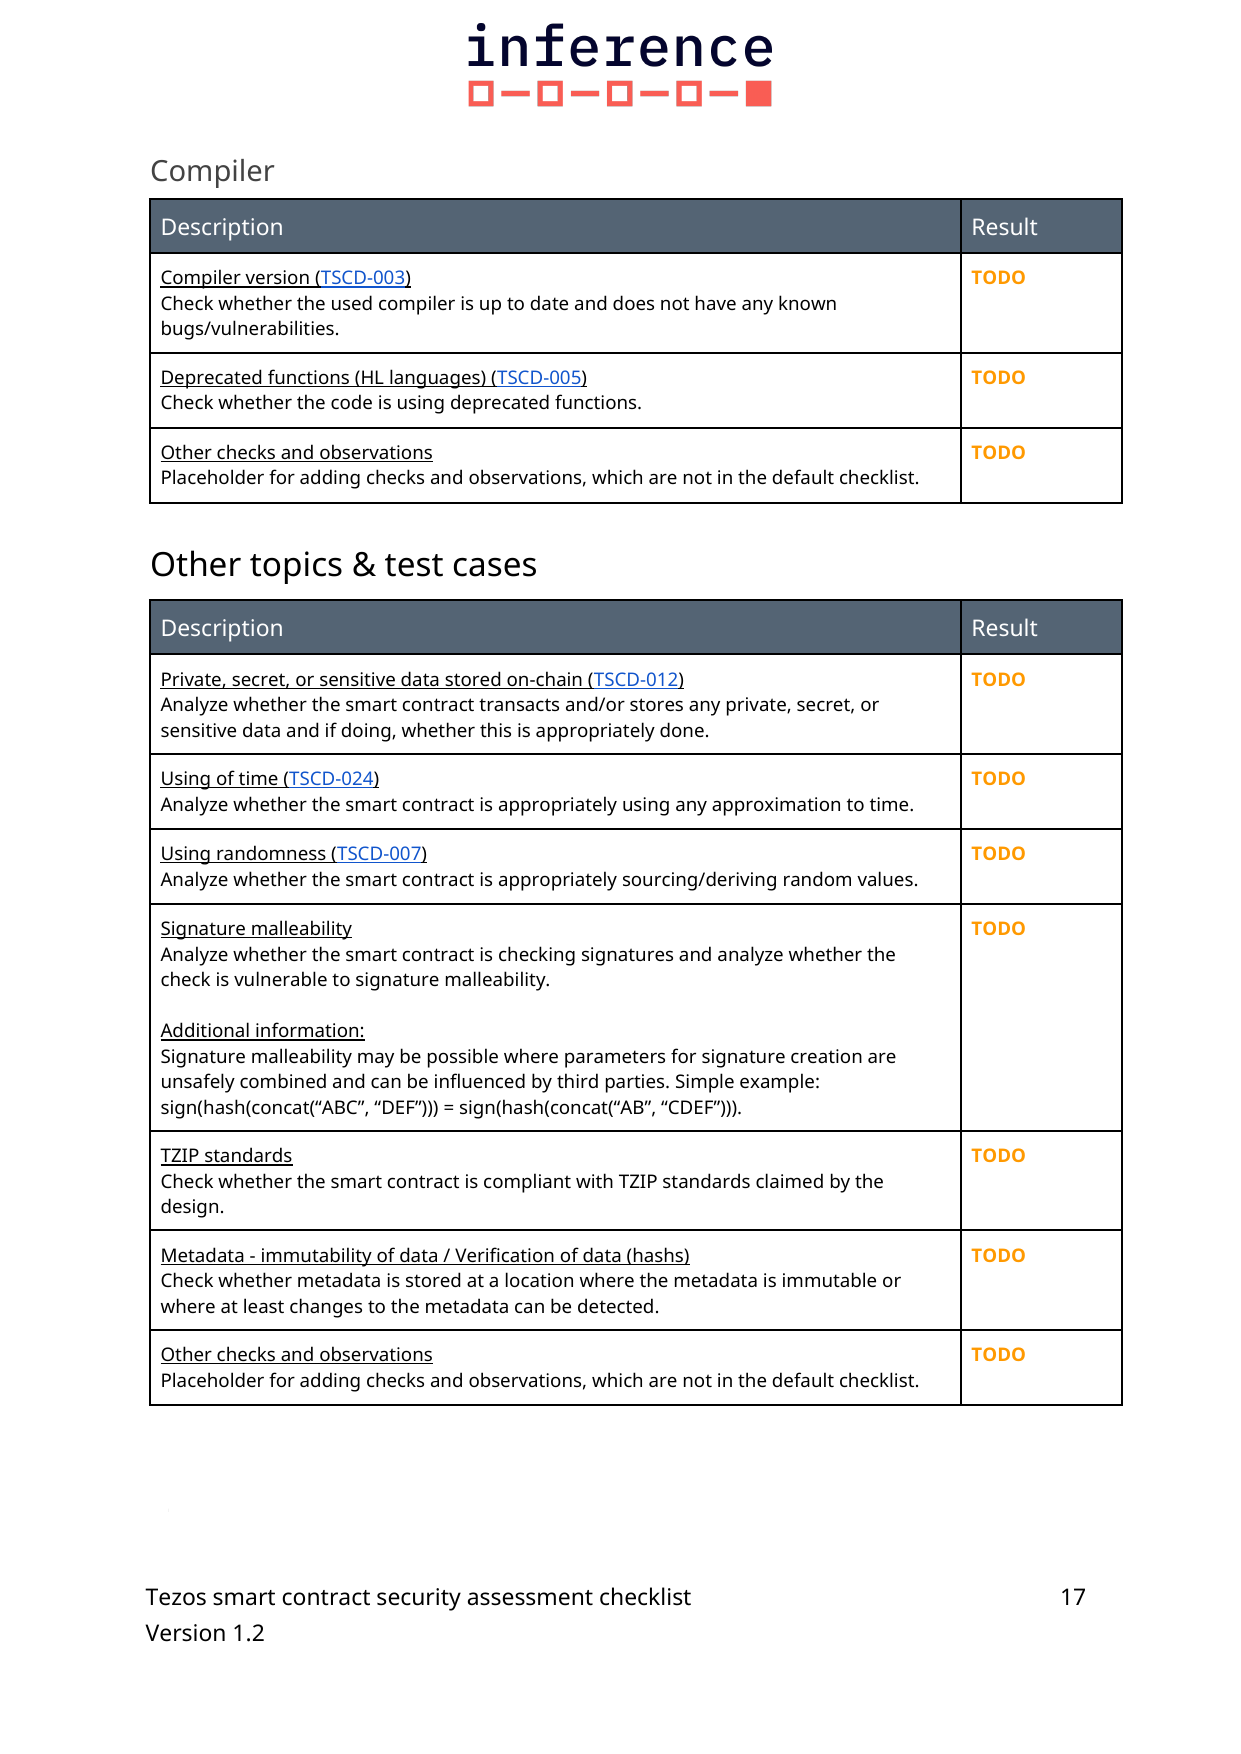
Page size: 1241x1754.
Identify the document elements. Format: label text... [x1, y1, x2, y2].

table_cell TODO [962, 830, 1121, 903]
table_cell Private, secret, or sensitive data stored on-chain (TSCD-012) Analyze whether the smart contract transacts and/or stores any private, secret, or sensitive data and if doing, whether this is appropriately done. [151, 655, 960, 753]
table_cell Using of time (TSCD-024) Analyze whether the smart contract is appropriately using any approximation to time. [151, 755, 960, 828]
table_cell Other checks and observations Placeholder for adding checks and observations, which are not in the default checklist. [151, 1331, 960, 1404]
table_cell TODO [962, 254, 1121, 352]
table_cell Compiler version (TSCD-003) Check whether the used compiler is up to date and does not have any known bugs/vulnerabilities. [151, 254, 960, 352]
table_cell Other checks and observations Placeholder for adding checks and observations, which are not in the default checklist. [151, 429, 960, 502]
table_header Result [962, 200, 1121, 252]
table_cell Signature malleability Analyze whether the smart contract is checking signatures and analyze whether the check is vulnerable to signature malleability. Additional information: Signature malleability may be possible where parameters for signature creation are unsafely combined and can be influenced by third parties. Simple example: sign(hash(concat(“ABC”, “DEF”))) = sign(hash(concat(“AB”, “CDEF”))). [151, 905, 960, 1130]
subtitle Other topics & test cases [150, 541, 1090, 587]
table_header Description [151, 200, 960, 252]
table_cell Using randomness (TSCD-007) Analyze whether the smart contract is appropriately sourcing/deriving random values. [151, 830, 960, 903]
table_cell TODO [962, 755, 1121, 828]
table_header Description [151, 601, 960, 653]
table_cell TODO [962, 905, 1121, 1130]
table_cell TODO [962, 354, 1121, 427]
table_cell TZIP standards Check whether the smart contract is compliant with TZIP standards claimed by the design. [151, 1132, 960, 1229]
table_cell TODO [962, 1331, 1121, 1404]
table_cell TODO [962, 1231, 1121, 1329]
table_cell Metadata - immutability of data / Verification of data (hashs) Check whether metadata is stored at a location where the metadata is immutable or where at least changes to the metadata can be detected. [151, 1231, 960, 1329]
table_cell TODO [962, 655, 1121, 753]
table_header Result [962, 601, 1121, 653]
table_cell Deprecated functions (HL languages) (TSCD-005) Check whether the code is using deprecated functions. [151, 354, 960, 427]
picture [468, 23, 772, 108]
subtitle Compiler [150, 150, 1090, 190]
table_cell TODO [962, 1132, 1121, 1229]
table_cell TODO [962, 429, 1121, 502]
